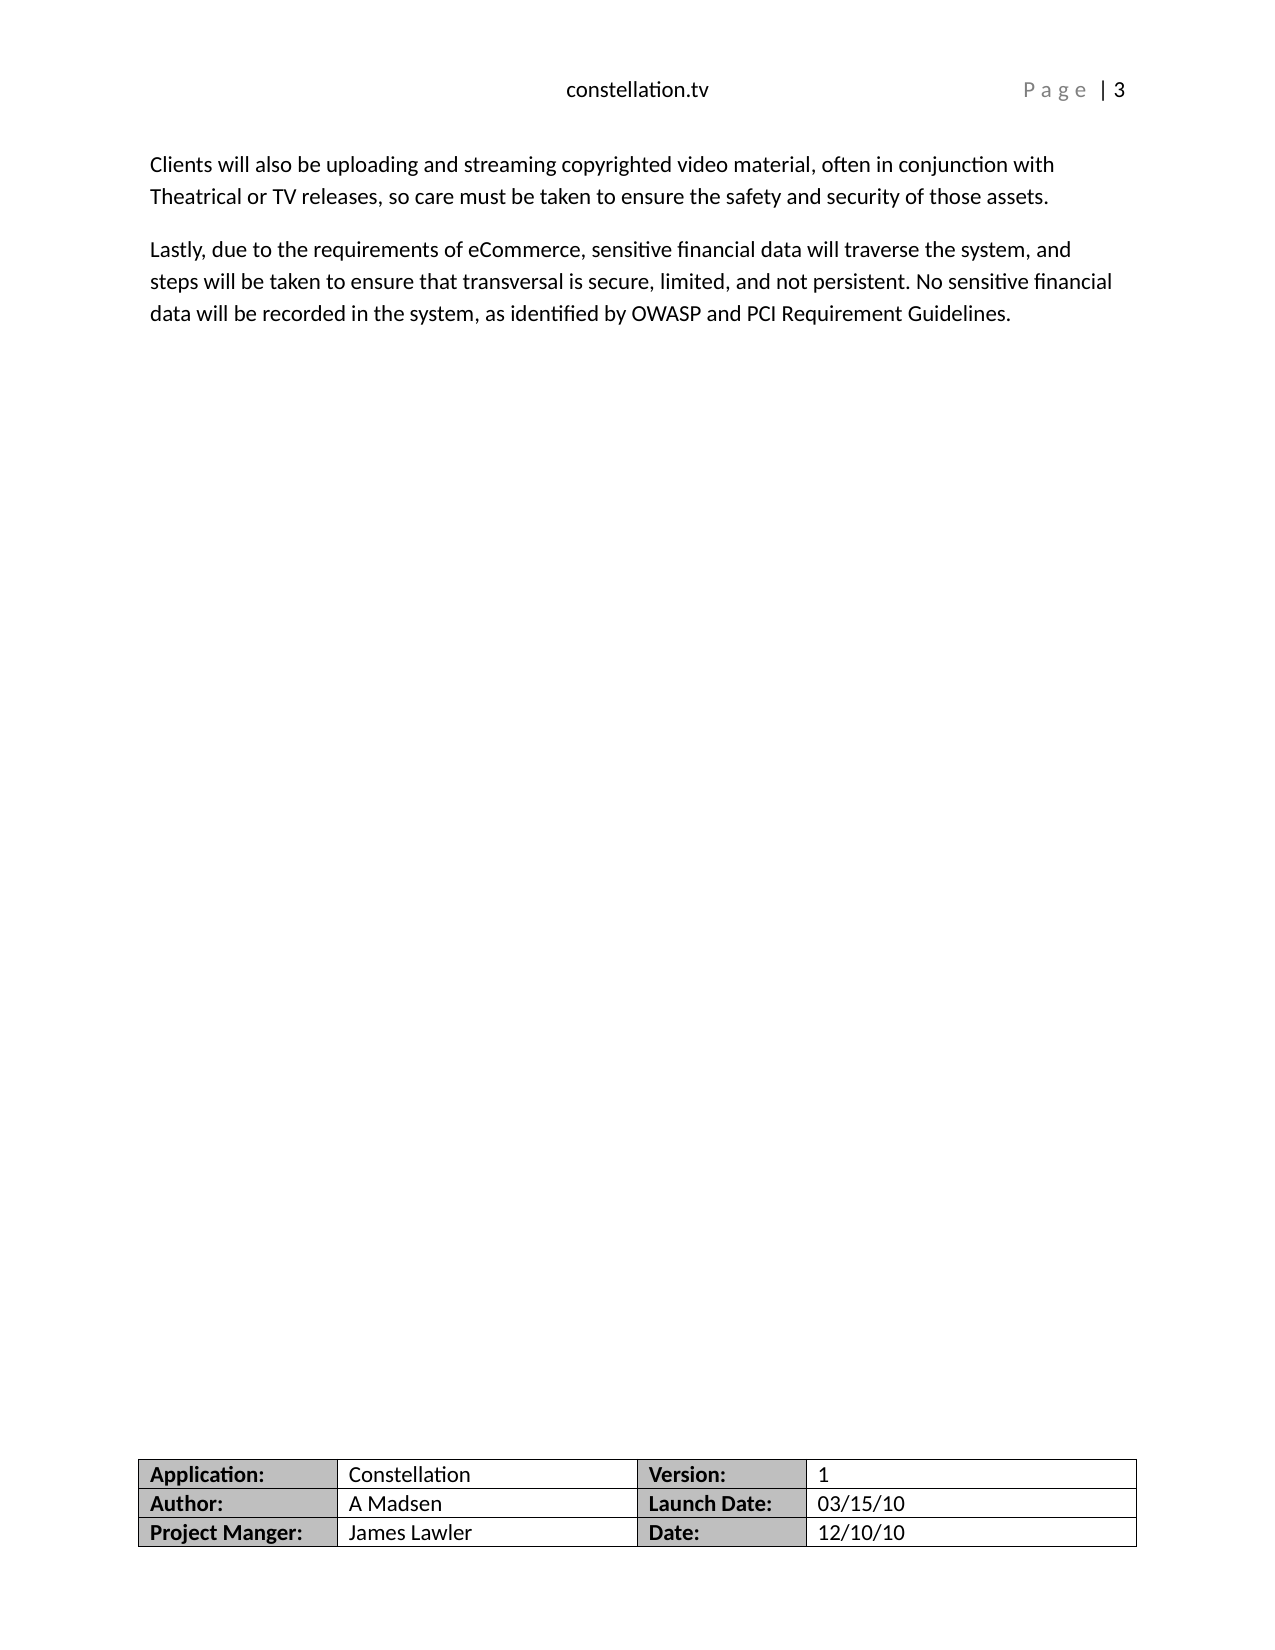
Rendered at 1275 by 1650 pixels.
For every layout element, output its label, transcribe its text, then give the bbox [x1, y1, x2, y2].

text Clients will also be uploading and streaming copyrighted video material, often in conjunction with Theatrical or TV releases, so care must be taken to ensure the safety and security of those assets. [150, 150, 1125, 210]
text Lastly, due to the requirements of eCommerce, sensitive financial data will traverse the system, and steps will be taken to ensure that transversal is secure, limited, and not persistent. No sensitive financial data will be recorded in the system, as identified by OWASP and PCI Requirement Guidelines. [150, 235, 1125, 328]
